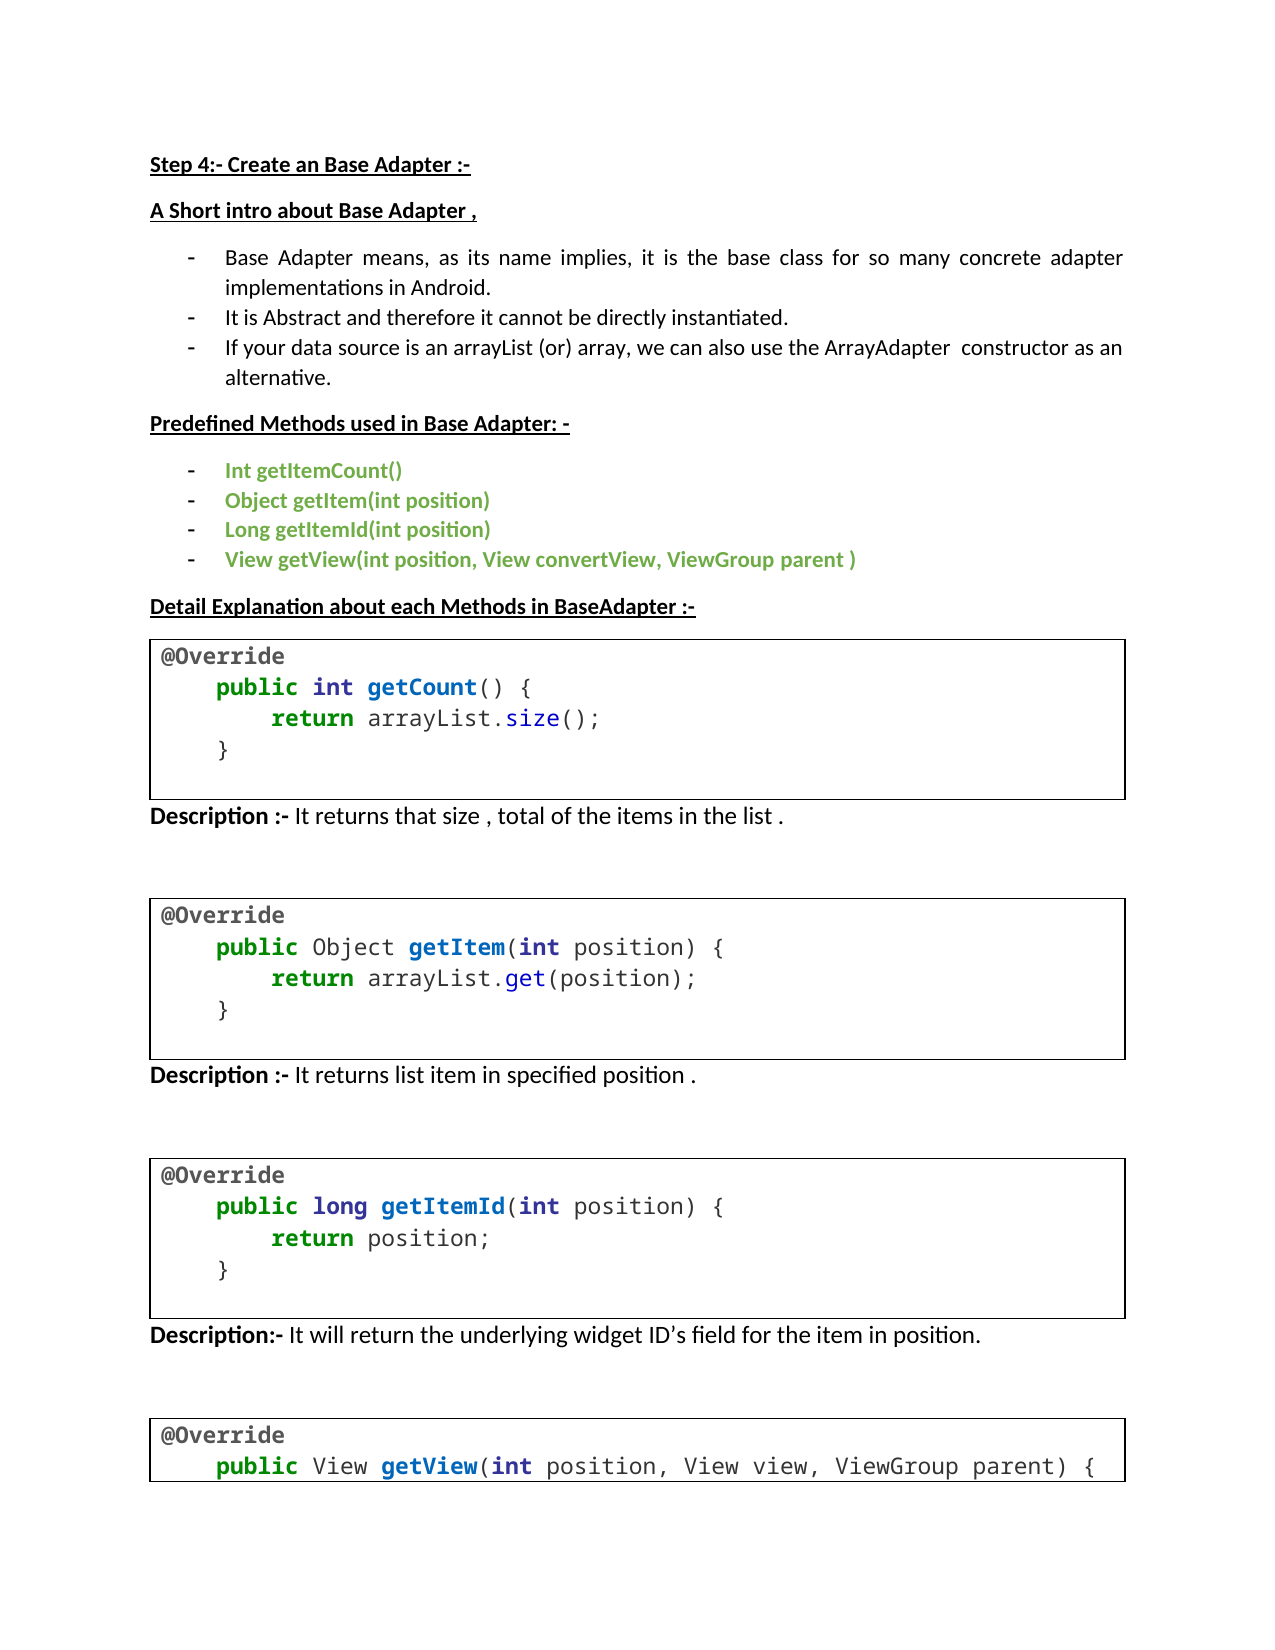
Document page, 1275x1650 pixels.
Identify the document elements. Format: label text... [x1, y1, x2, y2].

text Detail Explanation about each Methods in BaseAdapter :- [150, 592, 1125, 620]
list It is Abstract and therefore it cannot be directly instantiated. [187, 303, 1125, 331]
table_header @Override public long getItemId(int position) { return position; } [151, 1159, 1124, 1318]
text Description:- It will return the underlying widget ID’s field for the item in position. [150, 1319, 1125, 1350]
text Description :- It returns list item in specified position . [150, 1060, 1125, 1090]
text Description :- It returns that size , total of the items in the list . [150, 800, 1125, 830]
table_header @Override public int getCount() { return arrayList.size(); } [151, 640, 1124, 799]
table_header @Override public Object getItem(int position) { return arrayList.get(position); } [151, 899, 1124, 1058]
text Step 4:- Create an Base Adapter :- [150, 150, 1125, 178]
list View getView(int position, View convertView, ViewGroup parent ) [187, 546, 1125, 573]
list If your data source is an arrayList (or) array, we can also use the ArrayAdapter constructor as an alternative. [187, 333, 1125, 391]
list Long getItemId(int position) [187, 516, 1125, 544]
text Predefined Methods used in Base Adapter: - [150, 409, 1125, 437]
text A Short intro about Base Adapter , [150, 197, 1125, 224]
list Int getItemCount() [187, 456, 1125, 484]
list Object getItem(int position) [187, 486, 1125, 514]
table_header @Override public View getView(int position, View view, ViewGroup parent) { [151, 1419, 1124, 1481]
list Base Adapter means, as its name implies, it is the base class for so many concrete adapter implementations in Android. [187, 243, 1125, 301]
